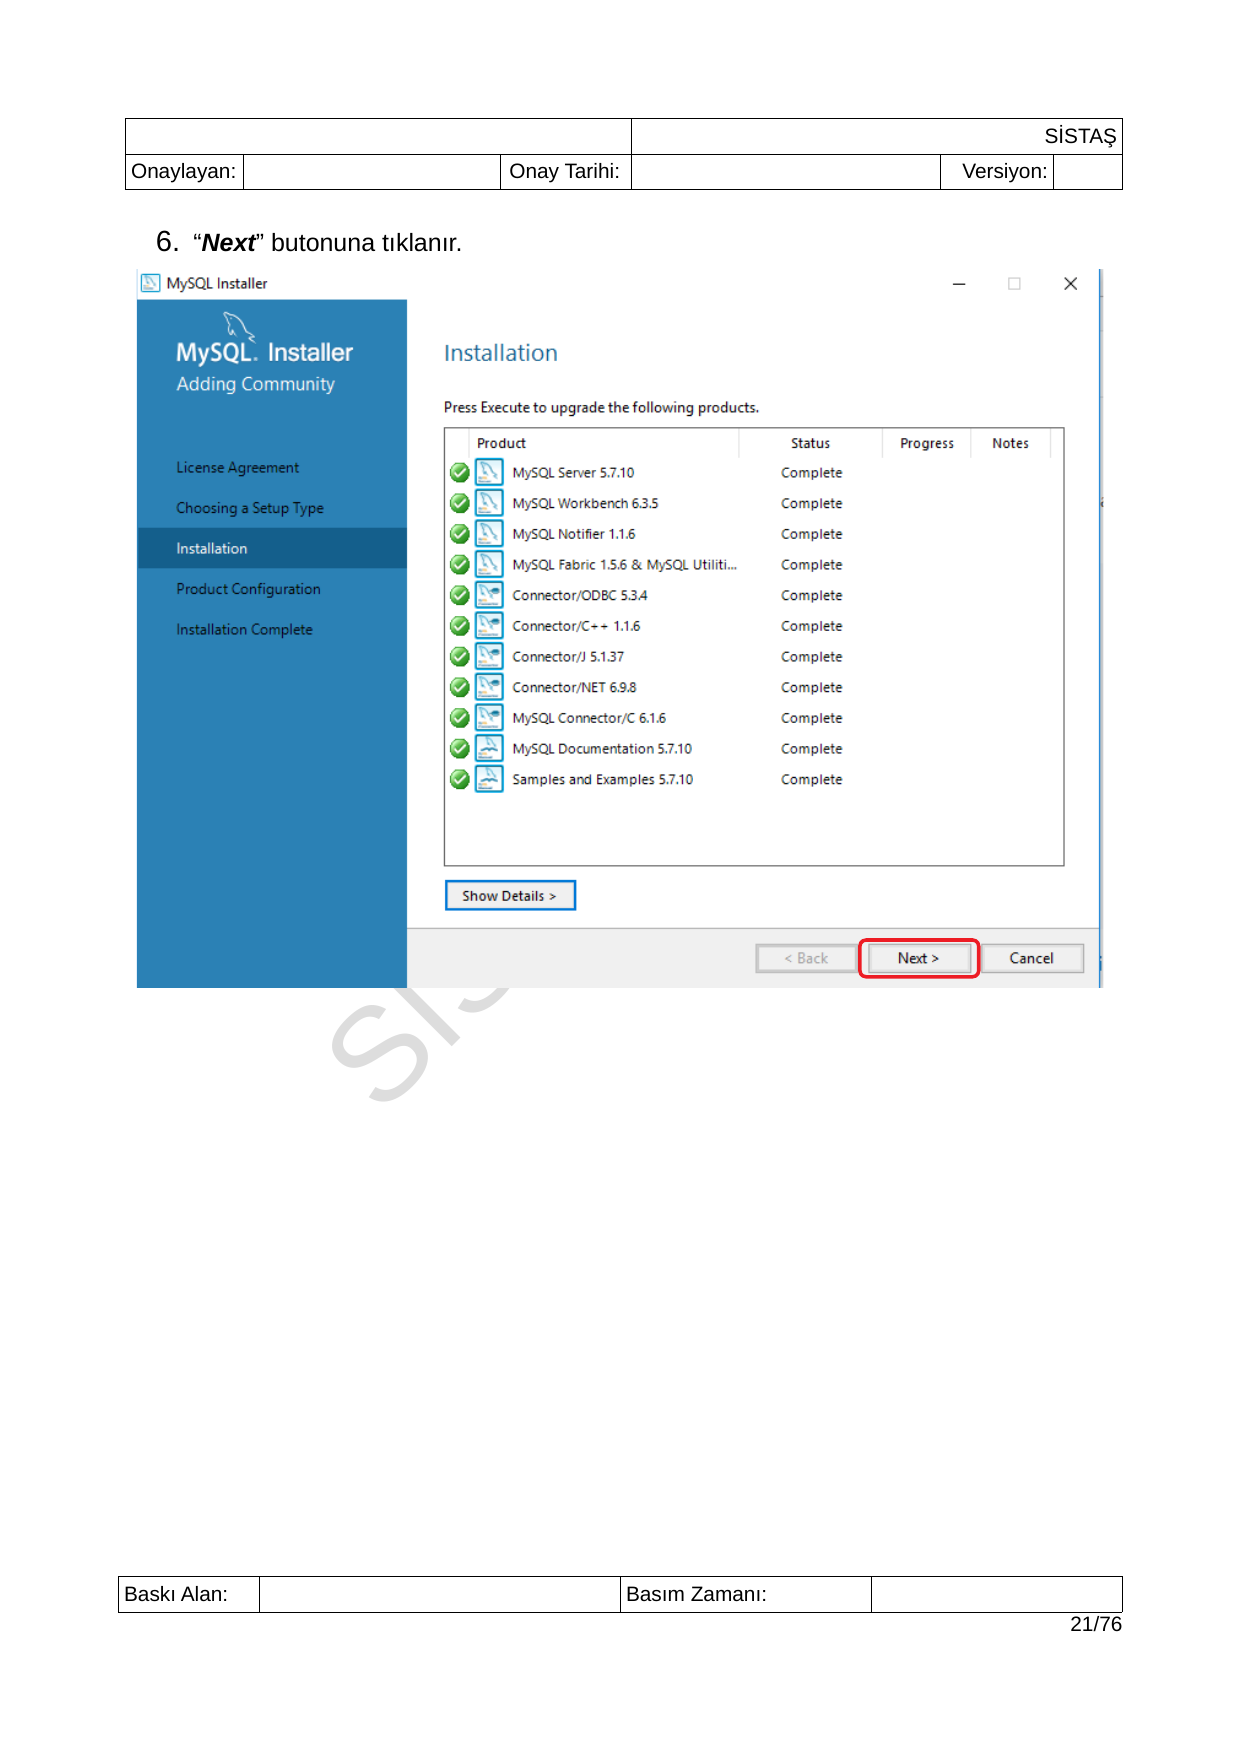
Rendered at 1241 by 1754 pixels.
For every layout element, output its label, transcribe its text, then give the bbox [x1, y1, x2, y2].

picture [136, 269, 1104, 988]
list “Next” butonuna tıklanır. [156, 224, 1122, 258]
